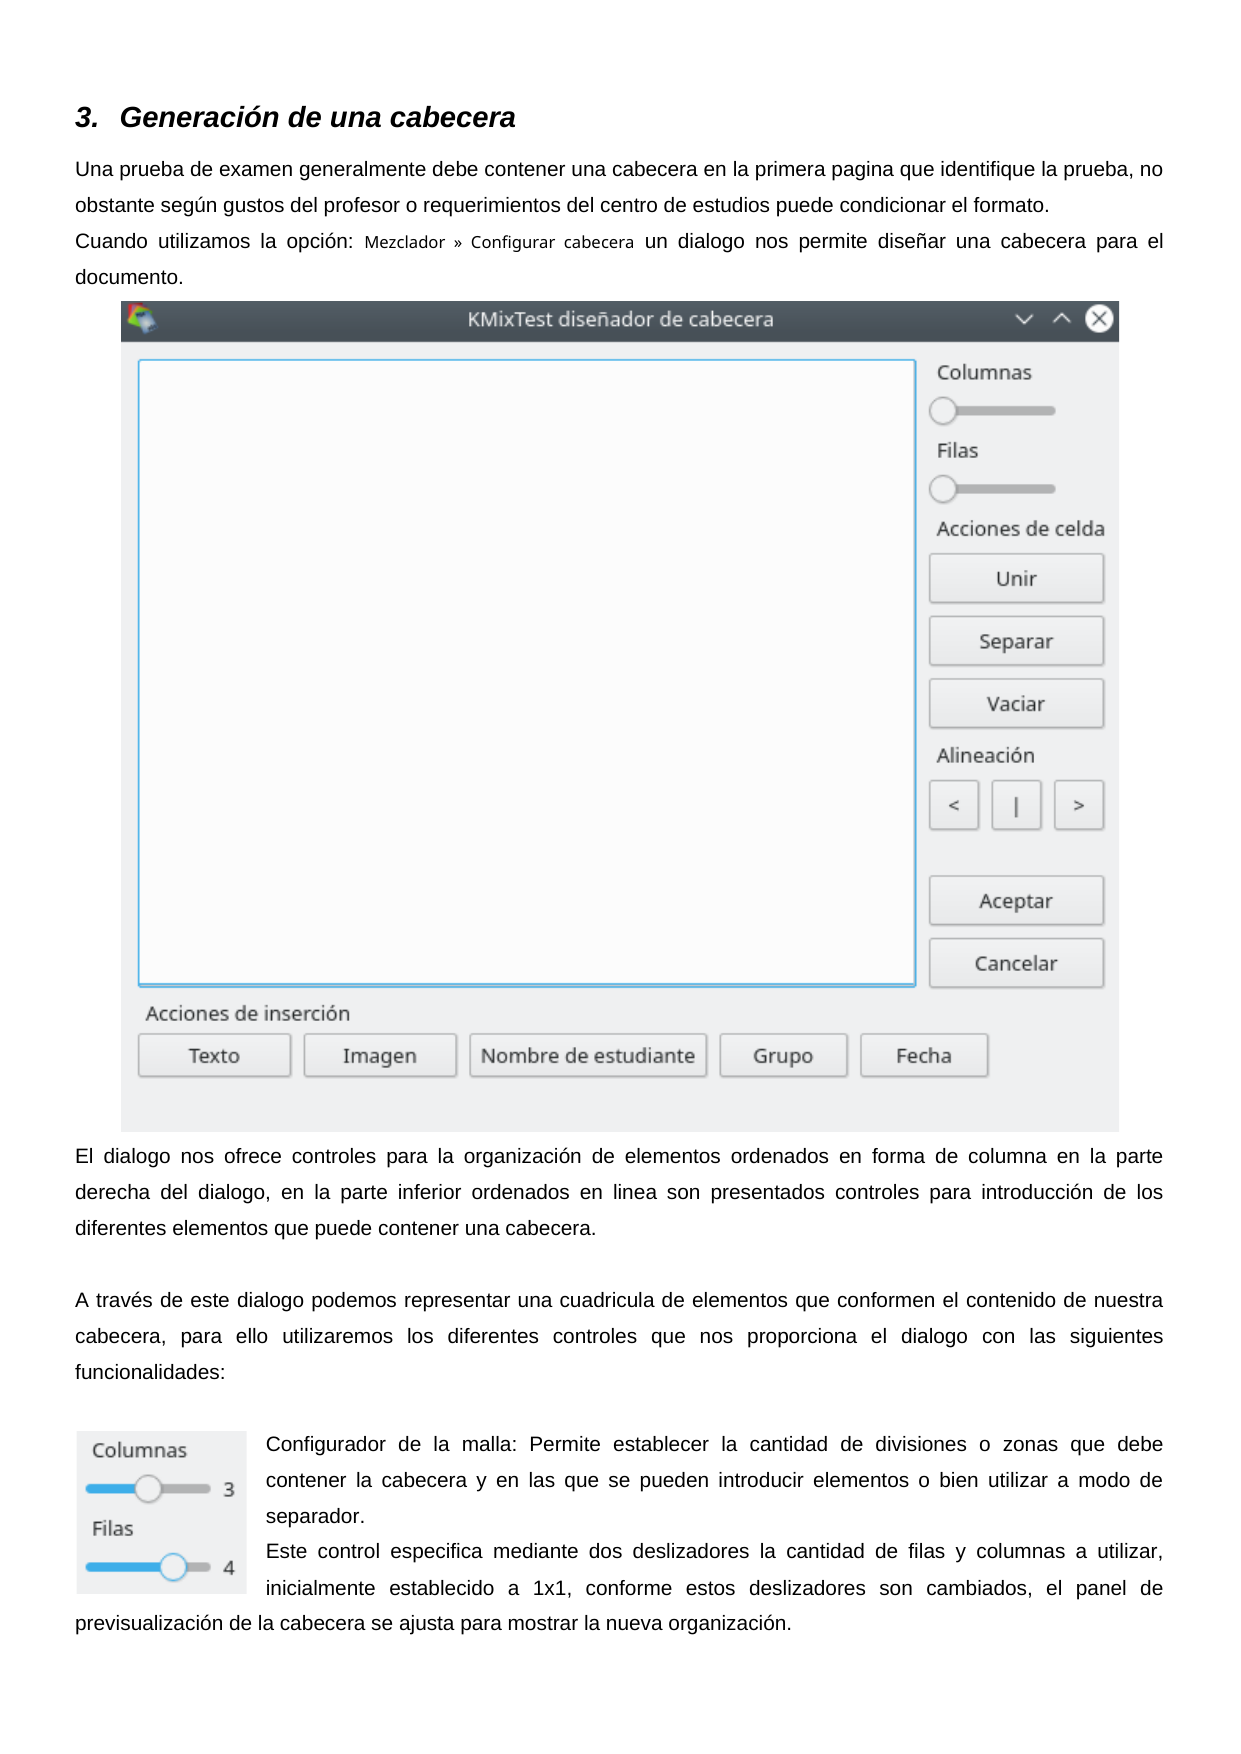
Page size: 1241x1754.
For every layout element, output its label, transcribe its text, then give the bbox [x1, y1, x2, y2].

text [75, 1432, 115, 1527]
picture [121, 301, 1120, 1132]
text Cuando utilizamos la opción: Mezclador » Configurar cabecera un dialogo nos permite diseñar una cabecera para el documento. [75, 228, 1165, 289]
text A través de este dialogo podemos representar una cuadricula de elementos que conformen el contenido de nuestra cabecera, para ello utilizaremos los diferentes controles que nos proporciona el dialogo con las siguientes funcionalidades: [75, 1288, 1165, 1384]
subtitle Generación de una cabecera [75, 100, 1165, 133]
text Una prueba de examen generalmente debe contener una cabecera en la primera pagina que identifique la prueba, no obstante según gustos del profesor o requerimientos del centro de estudios puede condicionar el formato. [75, 157, 1165, 216]
text Configurador de la malla: Permite establecer la cantidad de divisiones o zonas que debe contener la cabecera y en las que se pueden introducir elementos o bien utilizar a modo de separador. [247, 1432, 1165, 1527]
picture [115, 1431, 247, 1594]
text El dialogo nos ofrece controles para la organización de elementos ordenados en forma de columna en la parte derecha del dialogo, en la parte inferior ordenados en linea son presentados controles para introducción de los diferentes elementos que puede contener una cabecera. [75, 1144, 1165, 1240]
text Este control especifica mediante dos deslizadores la cantidad de filas y columnas a utilizar, inicialmente establecido a 1x1, conforme estos deslizadores son cambiados, el panel de previsualización de la cabecera se ajusta para mostrar la nueva organización. [75, 1539, 1165, 1635]
